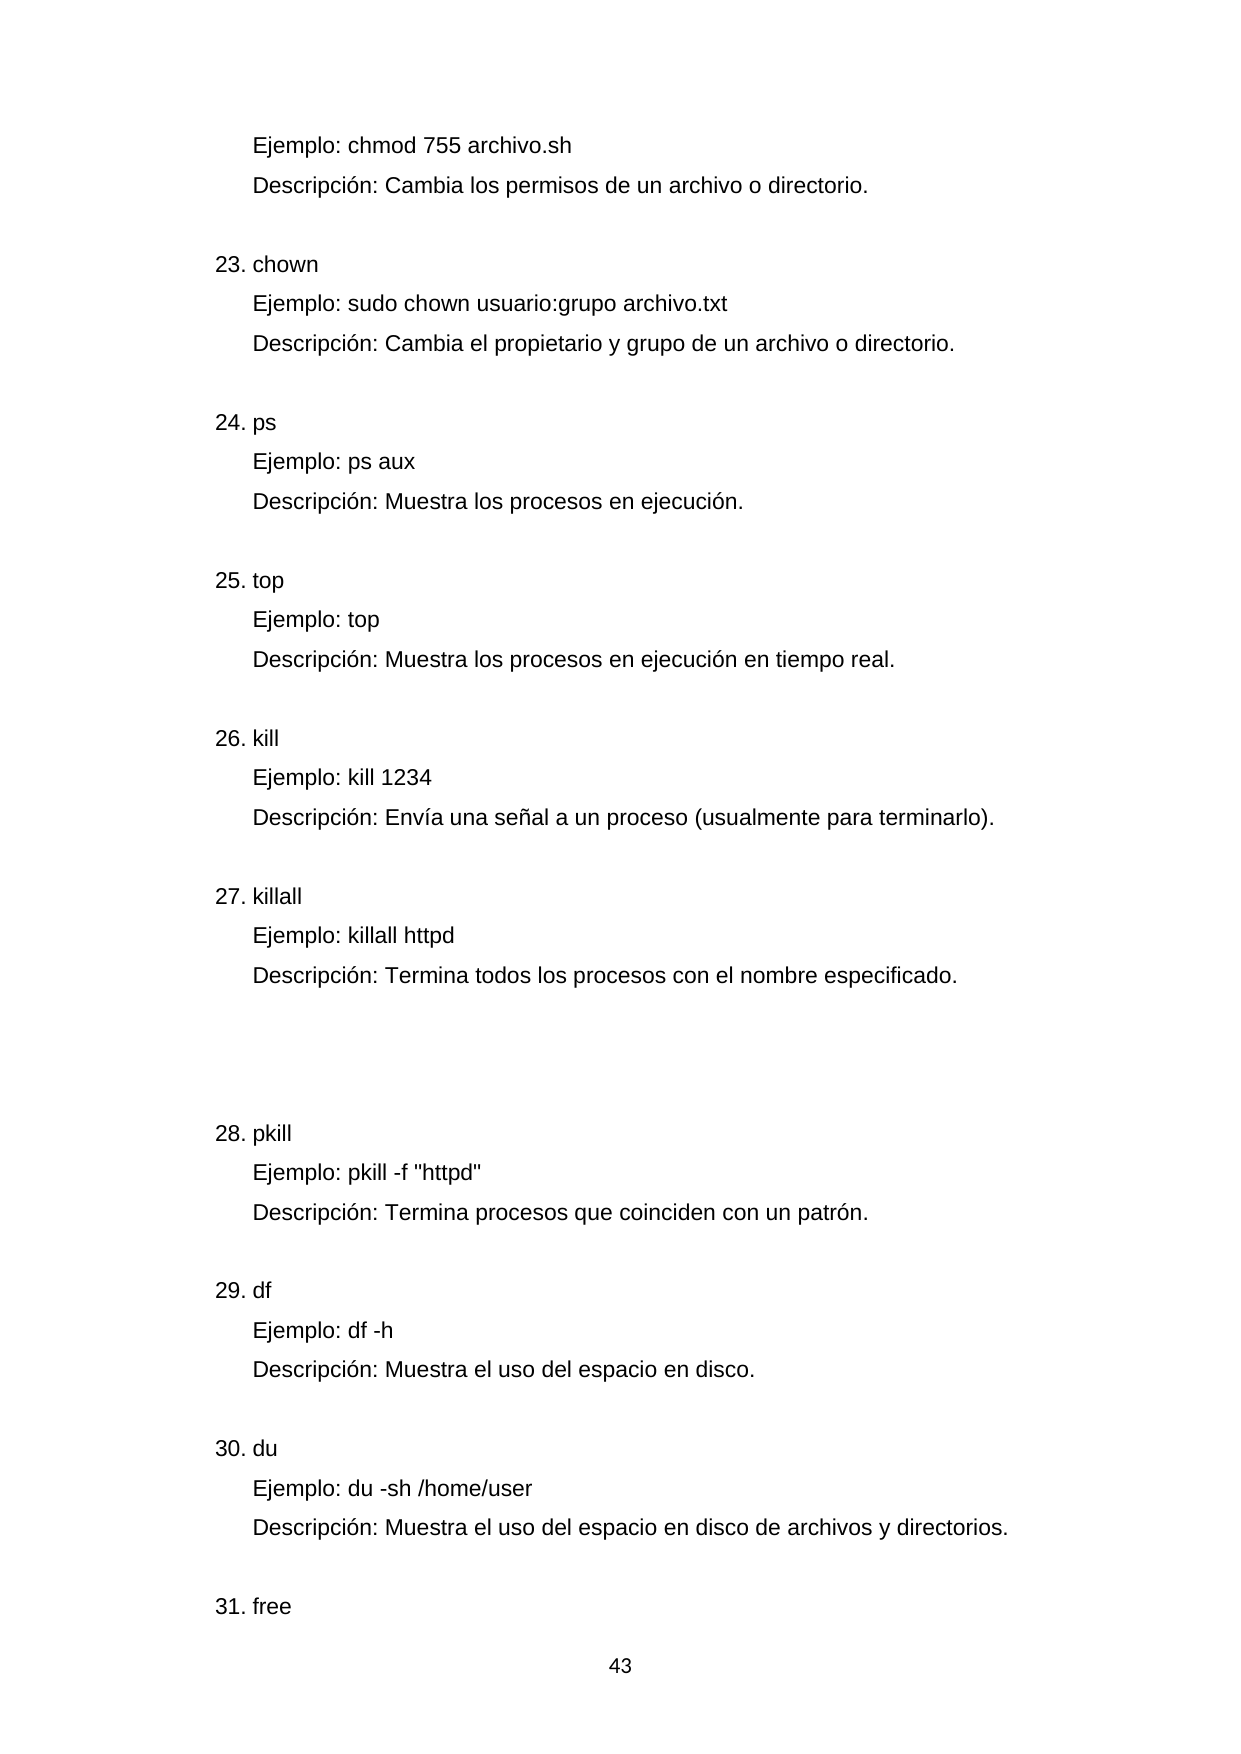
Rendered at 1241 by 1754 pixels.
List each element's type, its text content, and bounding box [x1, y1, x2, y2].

list free Ejemplo: free -h Descripción: Muestra el uso de la memoria. [215, 1593, 1063, 1619]
list pkill Ejemplo: pkill -f "httpd" Descripción: Termina procesos que coinciden con un patrón. [215, 1119, 1063, 1264]
list ps Ejemplo: ps aux Descripción: Muestra los procesos en ejecución. [215, 409, 1063, 554]
list chown Ejemplo: sudo chown usuario:grupo archivo.txt Descripción: Cambia el propietario y grupo de un archivo o directorio. [215, 251, 1063, 396]
list df Ejemplo: df -h Descripción: Muestra el uso del espacio en disco. [215, 1277, 1063, 1422]
list kill Ejemplo: kill 1234 Descripción: Envía una señal a un proceso (usualmente para terminarlo). [215, 725, 1063, 869]
list chmod Ejemplo: chmod 755 archivo.sh Descripción: Cambia los permisos de un archivo o directorio. [215, 132, 1063, 238]
list du Ejemplo: du -sh /home/user Descripción: Muestra el uso del espacio en disco de archivos y directorios. [215, 1435, 1063, 1580]
list top Ejemplo: top Descripción: Muestra los procesos en ejecución en tiempo real. [215, 567, 1063, 712]
list killall Ejemplo: killall httpd Descripción: Termina todos los procesos con el nombre especificado. [215, 883, 1063, 1106]
